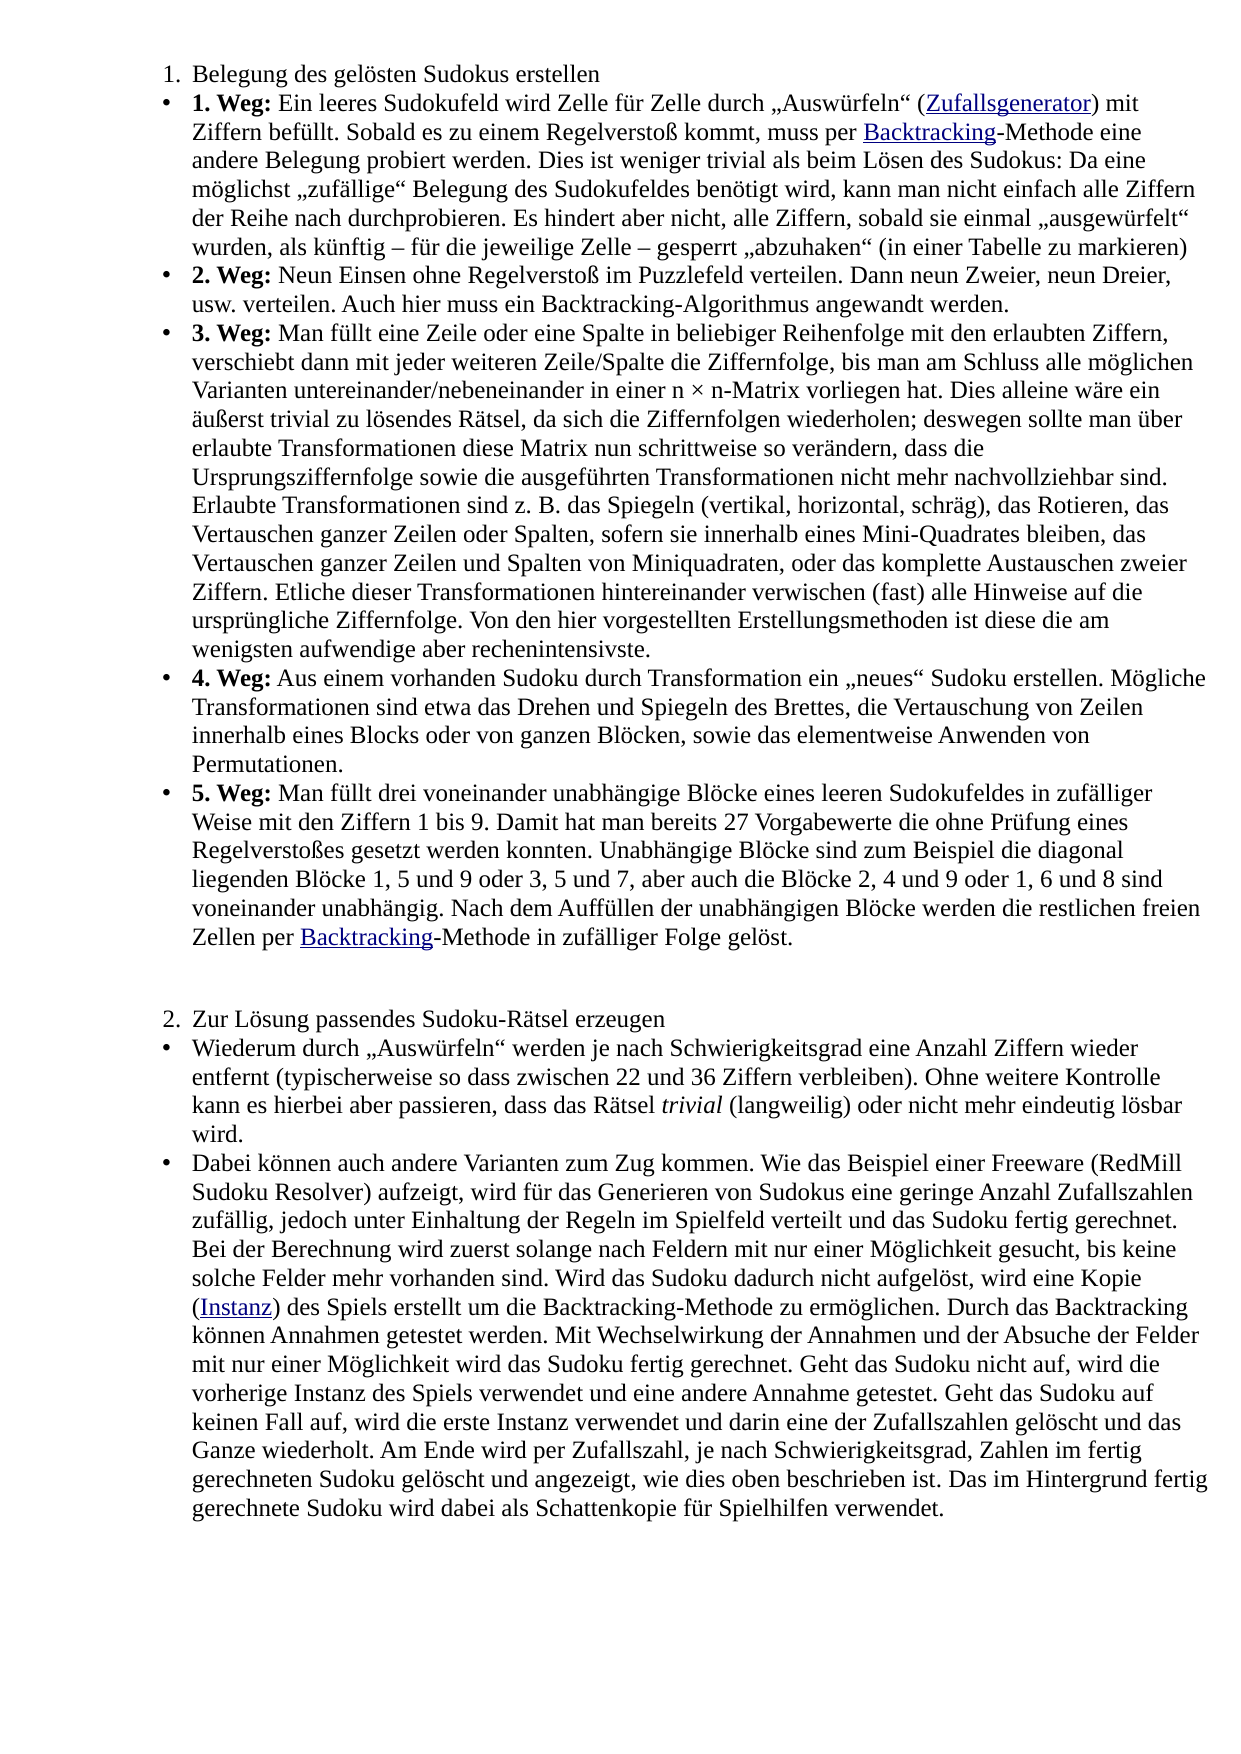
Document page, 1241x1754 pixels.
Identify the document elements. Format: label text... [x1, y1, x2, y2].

list Wiederum durch „Auswürfeln“ werden je nach Schwierigkeitsgrad eine Anzahl Ziffern wieder entfernt (typischerweise so dass zwischen 22 und 36 Ziffern verbleiben). Ohne weitere Kontrolle kann es hierbei aber passieren, dass das Rätsel trivial (langweilig) oder nicht mehr eindeutig lösbar wird. [162, 1033, 1211, 1148]
list 2. Weg: Neun Einsen ohne Regelverstoß im Puzzlefeld verteilen. Dann neun Zweier, neun Dreier, usw. verteilen. Auch hier muss ein Backtracking-Algorithmus angewandt werden. [162, 260, 1211, 318]
list Zur Lösung passendes Sudoku-Rätsel erzeugen [162, 1004, 1211, 1033]
list 5. Weg: Man füllt drei voneinander unabhängige Blöcke eines leeren Sudokufeldes in zufälliger Weise mit den Ziffern 1 bis 9. Damit hat man bereits 27 Vorgabewerte die ohne Prüfung eines Regelverstoßes gesetzt werden konnten. Unabhängige Blöcke sind zum Beispiel die diagonal liegenden Blöcke 1, 5 und 9 oder 3, 5 und 7, aber auch die Blöcke 2, 4 und 9 oder 1, 6 und 8 sind voneinander unabhängig. Nach dem Auffüllen der unabhängigen Blöcke werden die restlichen freien Zellen per Backtracking-Methode in zufälliger Folge gelöst. [162, 778, 1211, 950]
list 4. Weg: Aus einem vorhanden Sudoku durch Transformation ein „neues“ Sudoku erstellen. Mögliche Transformationen sind etwa das Drehen und Spiegeln des Brettes, die Vertauschung von Zeilen innerhalb eines Blocks oder von ganzen Blöcken, sowie das elementweise Anwenden von Permutationen. [162, 663, 1211, 778]
list 3. Weg: Man füllt eine Zeile oder eine Spalte in beliebiger Reihenfolge mit den erlaubten Ziffern, verschiebt dann mit jeder weiteren Zeile/Spalte die Ziffernfolge, bis man am Schluss alle möglichen Varianten untereinander/nebeneinander in einer n × n-Matrix vorliegen hat. Dies alleine wäre ein äußerst trivial zu lösendes Rätsel, da sich die Ziffernfolgen wiederholen; deswegen sollte man über erlaubte Transformationen diese Matrix nun schrittweise so verändern, dass die Ursprungsziffernfolge sowie die ausgeführten Transformationen nicht mehr nachvollziehbar sind. Erlaubte Transformationen sind z. B. das Spiegeln (vertikal, horizontal, schräg), das Rotieren, das Vertauschen ganzer Zeilen oder Spalten, sofern sie innerhalb eines Mini-Quadrates bleiben, das Vertauschen ganzer Zeilen und Spalten von Miniquadraten, oder das komplette Austauschen zweier Ziffern. Etliche dieser Transformationen hintereinander verwischen (fast) alle Hinweise auf die ursprüngliche Ziffernfolge. Von den hier vorgestellten Erstellungsmethoden ist diese die am wenigsten aufwendige aber rechenintensivste. [162, 318, 1211, 663]
list Belegung des gelösten Sudokus erstellen [162, 59, 1211, 88]
list Dabei können auch andere Varianten zum Zug kommen. Wie das Beispiel einer Freeware (RedMill Sudoku Resolver) aufzeigt, wird für das Generieren von Sudokus eine geringe Anzahl Zufallszahlen zufällig, jedoch unter Einhaltung der Regeln im Spielfeld verteilt und das Sudoku fertig gerechnet. Bei der Berechnung wird zuerst solange nach Feldern mit nur einer Möglichkeit gesucht, bis keine solche Felder mehr vorhanden sind. Wird das Sudoku dadurch nicht aufgelöst, wird eine Kopie (Instanz) des Spiels erstellt um die Backtracking-Methode zu ermöglichen. Durch das Backtracking können Annahmen getestet werden. Mit Wechselwirkung der Annahmen und der Absuche der Felder mit nur einer Möglichkeit wird das Sudoku fertig gerechnet. Geht das Sudoku nicht auf, wird die vorherige Instanz des Spiels verwendet und eine andere Annahme getestet. Geht das Sudoku auf keinen Fall auf, wird die erste Instanz verwendet und darin eine der Zufallszahlen gelöscht und das Ganze wiederholt. Am Ende wird per Zufallszahl, je nach Schwierigkeitsgrad, Zahlen im fertig gerechneten Sudoku gelöscht und angezeigt, wie dies oben beschrieben ist. Das im Hintergrund fertig gerechnete Sudoku wird dabei als Schattenkopie für Spielhilfen verwendet. [162, 1148, 1211, 1522]
list 1. Weg: Ein leeres Sudokufeld wird Zelle für Zelle durch „Auswürfeln“ (Zufallsgenerator) mit Ziffern befüllt. Sobald es zu einem Regelverstoß kommt, muss per Backtracking-Methode eine andere Belegung probiert werden. Dies ist weniger trivial als beim Lösen des Sudokus: Da eine möglichst „zufällige“ Belegung des Sudokufeldes benötigt wird, kann man nicht einfach alle Ziffern der Reihe nach durchprobieren. Es hindert aber nicht, alle Ziffern, sobald sie einmal „ausgewürfelt“ wurden, als künftig – für die jeweilige Zelle – gesperrt „abzuhaken“ (in einer Tabelle zu markieren) [162, 88, 1211, 260]
